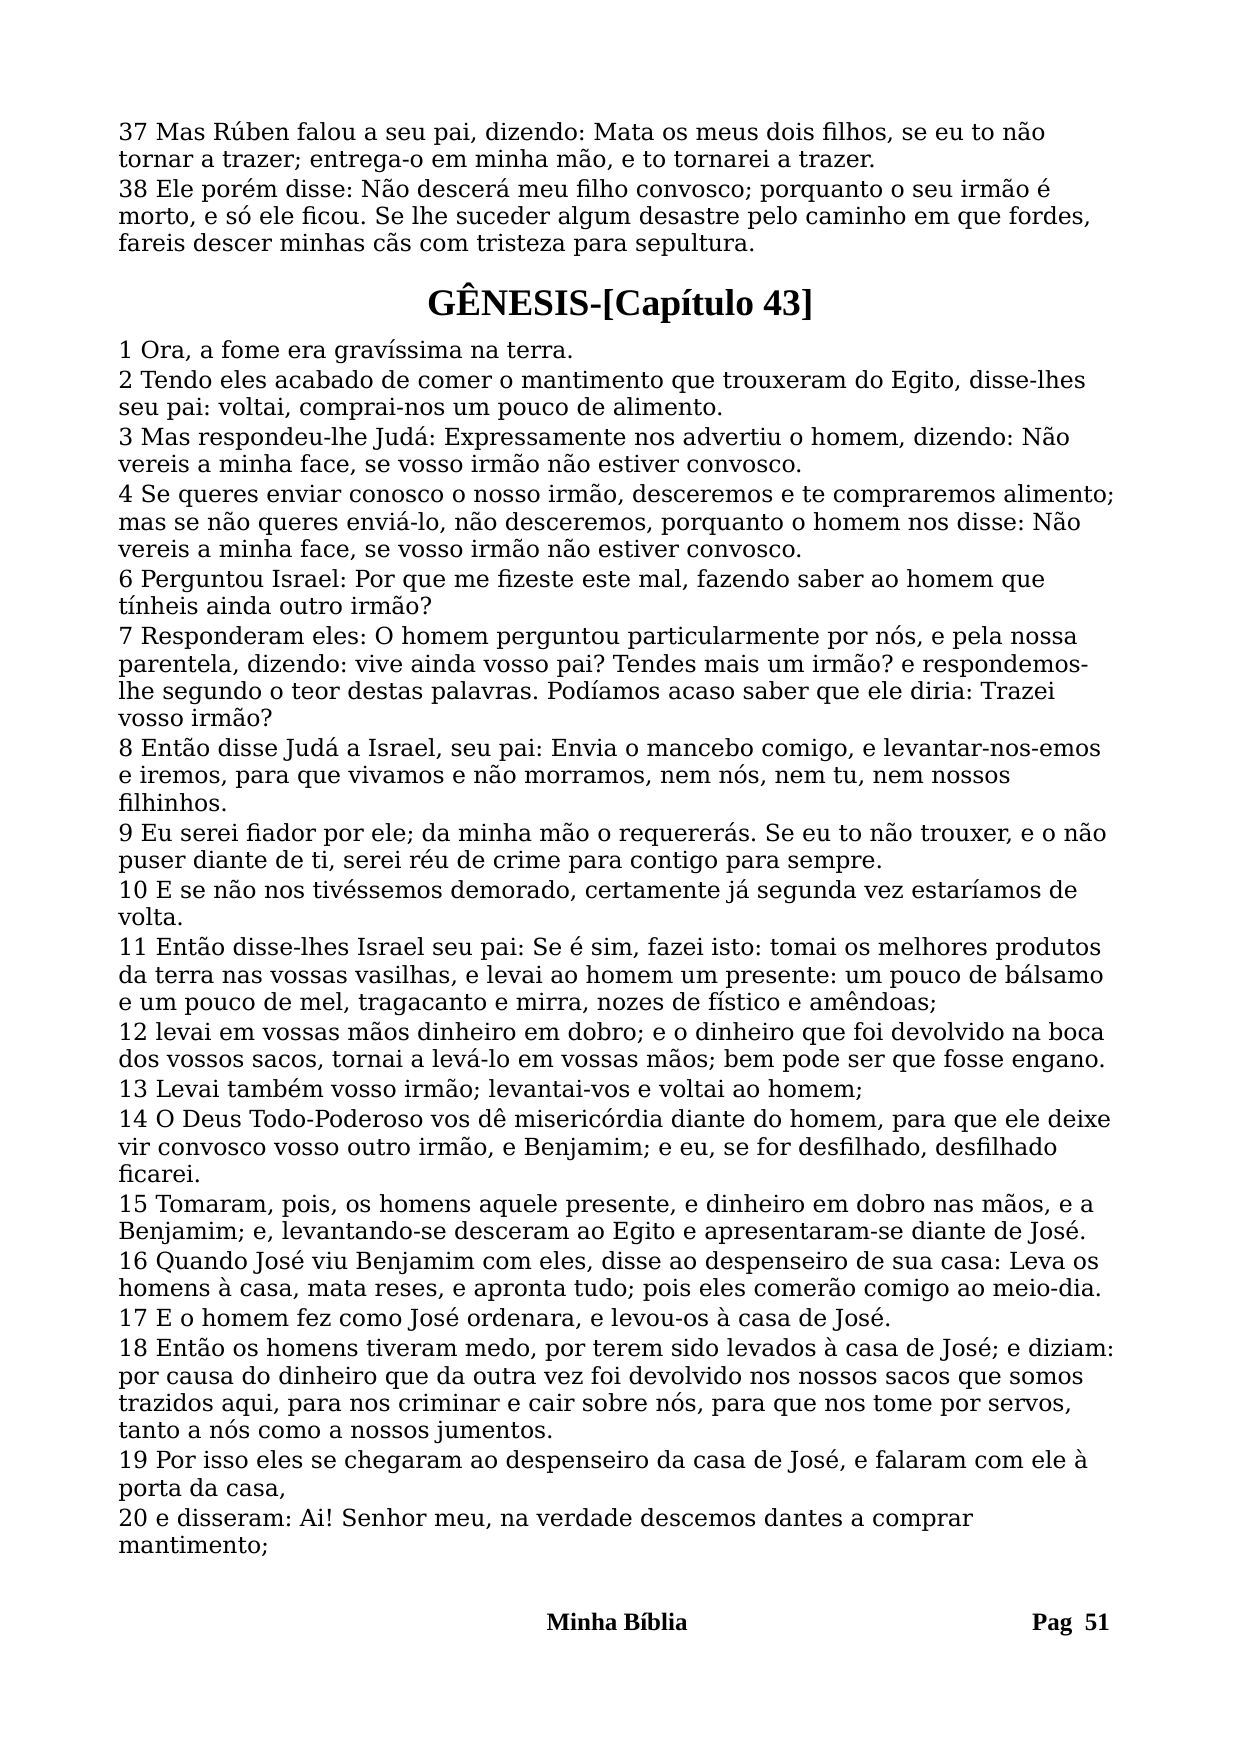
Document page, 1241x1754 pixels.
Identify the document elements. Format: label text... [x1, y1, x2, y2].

text 1 Ora, a fome era gravíssima na terra. [118, 336, 1122, 364]
text 16 Quando José viu Benjamim com eles, disse ao despenseiro de sua casa: Leva os homens à casa, mata reses, e apronta tudo; pois eles comerão comigo ao meio-dia. [118, 1248, 1122, 1302]
text 14 O Deus Todo-Poderoso vos dê misericórdia diante do homem, para que ele deixe vir convosco vosso outro irmão, e Benjamim; e eu, se for desfilhado, desfilhado ficarei. [118, 1106, 1122, 1188]
text 20 e disseram: Ai! Senhor meu, na verdade descemos dantes a comprar mantimento; [118, 1504, 1122, 1559]
text 37 Mas Rúben falou a seu pai, dizendo: Mata os meus dois filhos, se eu to não tornar a trazer; entrega-o em minha mão, e to tornarei a trazer. [118, 118, 1122, 173]
text 13 Levai também vosso irmão; levantai-vos e voltai ao homem; [118, 1076, 1122, 1103]
text 9 Eu serei fiador por ele; da minha mão o requererás. Se eu to não trouxer, e o não puser diante de ti, serei réu de crime para contigo para sempre. [118, 819, 1122, 874]
text 10 E se não nos tivéssemos demorado, certamente já segunda vez estaríamos de volta. [118, 877, 1122, 931]
text 18 Então os homens tiveram medo, por terem sido levados à casa de José; e diziam: por causa do dinheiro que da outra vez foi devolvido nos nossos sacos que somos trazidos aqui, para nos criminar e cair sobre nós, para que nos tome por servos, tanto a nós como a nossos jumentos. [118, 1335, 1122, 1444]
text 2 Tendo eles acabado de comer o mantimento que trouxeram do Egito, disse-lhes seu pai: voltai, comprai-nos um pouco de alimento. [118, 366, 1122, 421]
text 6 Perguntou Israel: Por que me fizeste este mal, fazendo saber ao homem que tínheis ainda outro irmão? [118, 566, 1122, 620]
text 4 Se queres enviar conosco o nosso irmão, desceremos e te compraremos alimento; mas se não queres enviá-lo, não desceremos, porquanto o homem nos disse: Não vereis a minha face, se vosso irmão não estiver convosco. [118, 481, 1122, 563]
text 12 levai em vossas mãos dinheiro em dobro; e o dinheiro que foi devolvido na boca dos vossos sacos, tornai a levá-lo em vossas mãos; bem pode ser que fosse engano. [118, 1018, 1122, 1073]
text 7 Responderam eles: O homem perguntou particularmente por nós, e pela nossa parentela, dizendo: vive ainda vosso pai? Tendes mais um irmão? e respondemos-lhe segundo o teor destas palavras. Podíamos acaso saber que ele diria: Trazei vosso irmão? [118, 623, 1122, 732]
text 15 Tomaram, pois, os homens aquele presente, e dinheiro em dobro nas mãos, e a Benjamim; e, levantando-se desceram ao Egito e apresentaram-se diante de José. [118, 1190, 1122, 1245]
text 3 Mas respondeu-lhe Judá: Expressamente nos advertiu o homem, dizendo: Não vereis a minha face, se vosso irmão não estiver convosco. [118, 424, 1122, 478]
text 38 Ele porém disse: Não descerá meu filho convosco; porquanto o seu irmão é morto, e só ele ficou. Se lhe suceder algum desastre pelo caminho em que fordes, fareis descer minhas cãs com tristeza para sepultura. [118, 175, 1122, 257]
text 8 Então disse Judá a Israel, seu pai: Envia o mancebo comigo, e levantar-nos-emos e iremos, para que vivamos e não morramos, nem nós, nem tu, nem nossos filhinhos. [118, 735, 1122, 817]
text 17 E o homem fez como José ordenara, e levou-os à casa de José. [118, 1305, 1122, 1332]
subtitle GÊNESIS-[Capítulo 43] [118, 281, 1122, 324]
text 11 Então disse-lhes Israel seu pai: Se é sim, fazei isto: tomai os melhores produtos da terra nas vossas vasilhas, e levai ao homem um presente: um pouco de bálsamo e um pouco de mel, tragacanto e mirra, nozes de fístico e amêndoas; [118, 934, 1122, 1016]
text 19 Por isso eles se chegaram ao despenseiro da casa de José, e falaram com ele à porta da casa, [118, 1447, 1122, 1501]
